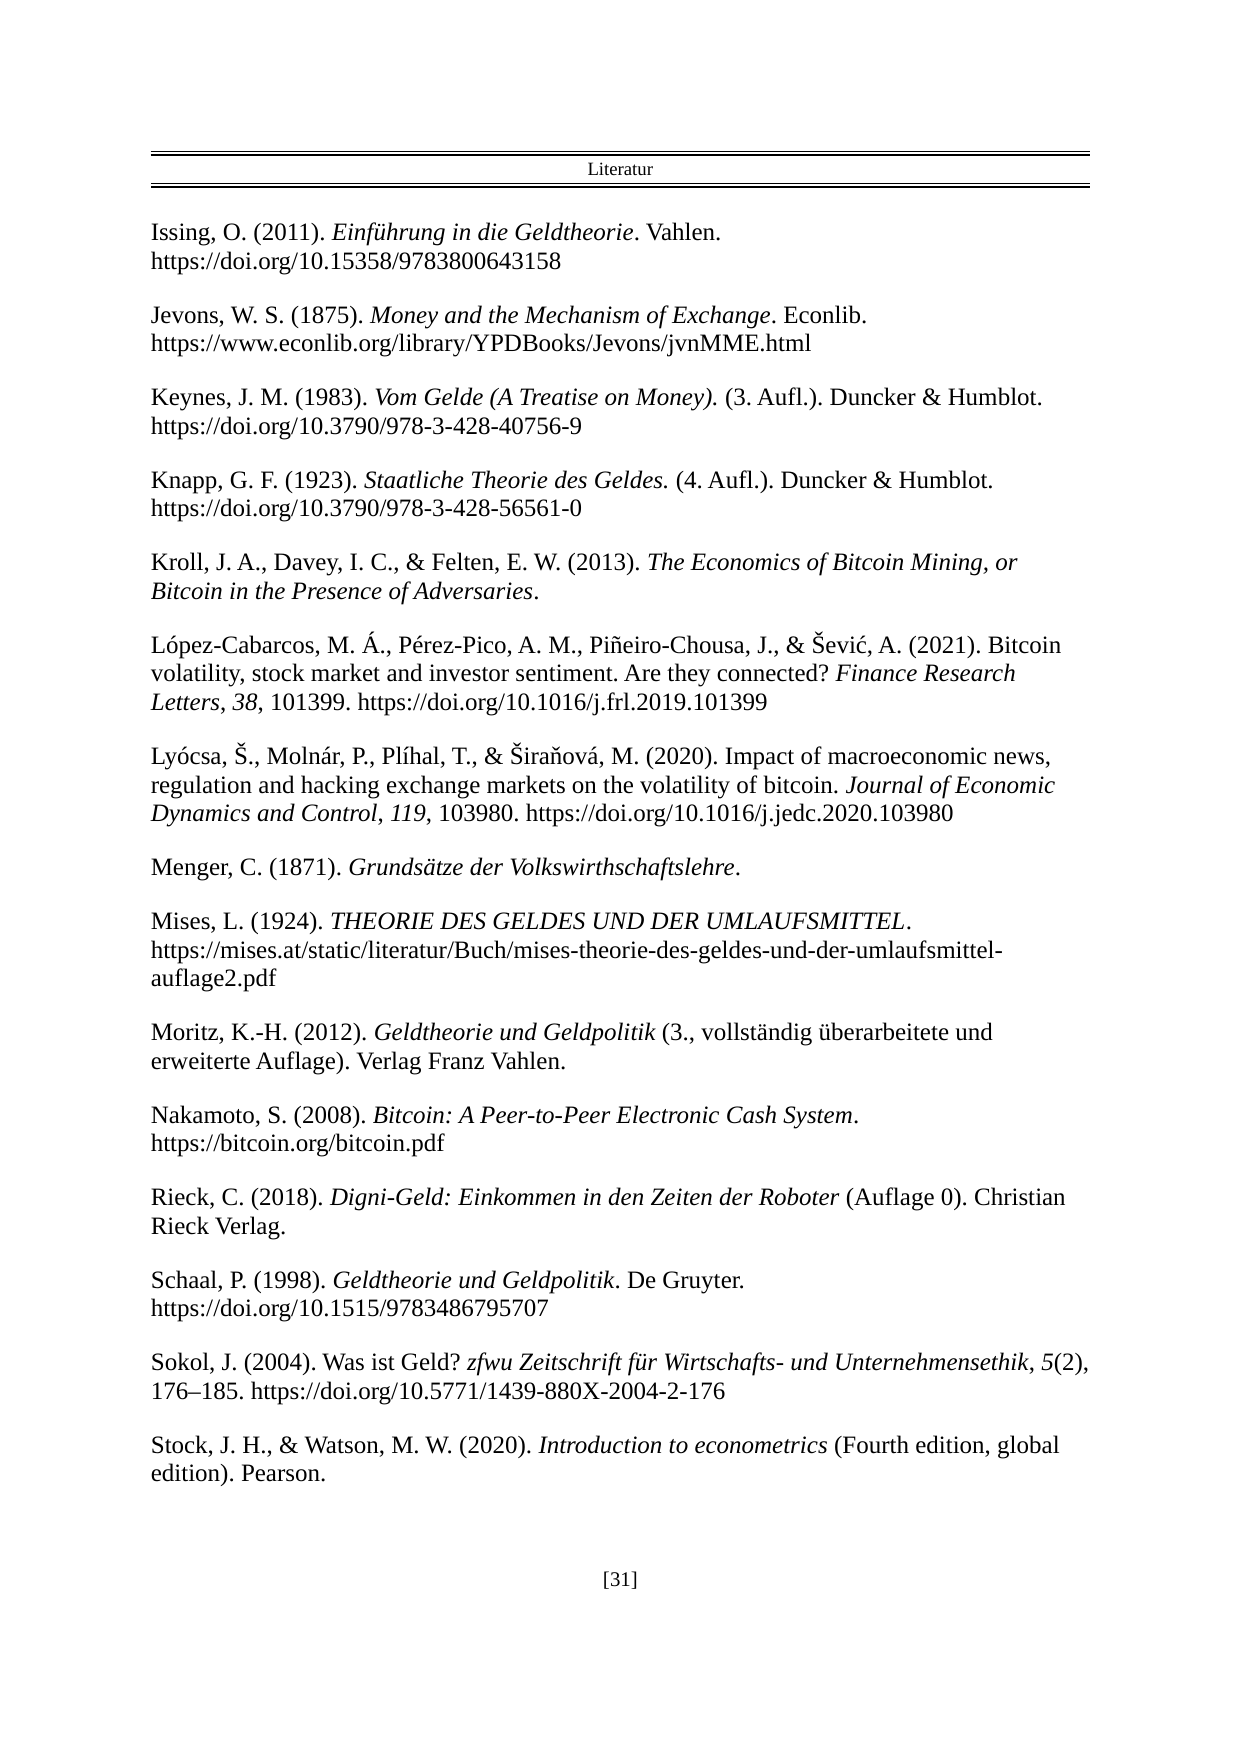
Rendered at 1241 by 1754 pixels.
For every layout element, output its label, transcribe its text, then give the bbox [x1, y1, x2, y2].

text Stock, J. H., & Watson, M. W. (2020). Introduction to econometrics (Fourth edition, global edition). Pearson. [151, 1430, 1090, 1487]
text Schaal, P. (1998). Geldtheorie und Geldpolitik. De Gruyter. https://doi.org/10.1515/9783486795707 [151, 1265, 1090, 1322]
text Rieck, C. (2018). Digni-Geld: Einkommen in den Zeiten der Roboter (Auflage 0). Christian Rieck Verlag. [151, 1182, 1090, 1240]
text Keynes, J. M. (1983). Vom Gelde (A Treatise on Money). (3. Aufl.). Duncker & Humblot. https://doi.org/10.3790/978-3-428-40756-9 [151, 382, 1090, 440]
text Moritz, K.-H. (2012). Geldtheorie und Geldpolitik (3., vollständig überarbeitete und erweiterte Auflage). Verlag Franz Vahlen. [151, 1017, 1090, 1075]
text Kroll, J. A., Davey, I. C., & Felten, E. W. (2013). The Economics of Bitcoin Mining, or Bitcoin in the Presence of Adversaries. [151, 547, 1090, 605]
text Menger, C. (1871). Grundsätze der Volkswirthschaftslehre. [151, 852, 1090, 881]
text Mises, L. (1924). THEORIE DES GELDES UND DER UMLAUFSMITTEL. https://mises.at/static/literatur/Buch/mises-theorie-des-geldes-und-der-umlaufsmittel-auflage2.pdf [151, 906, 1090, 992]
text Jevons, W. S. (1875). Money and the Mechanism of Exchange. Econlib. https://www.econlib.org/library/YPDBooks/Jevons/jvnMME.html [151, 300, 1090, 357]
text Nakamoto, S. (2008). Bitcoin: A Peer-to-Peer Electronic Cash System. https://bitcoin.org/bitcoin.pdf [151, 1100, 1090, 1157]
text Sokol, J. (2004). Was ist Geld? zfwu Zeitschrift für Wirtschafts- und Unternehmensethik, 5(2), 176–185. https://doi.org/10.5771/1439-880X-2004-2-176 [151, 1347, 1090, 1405]
text Lyócsa, Š., Molnár, P., Plíhal, T., & Širaňová, M. (2020). Impact of macroeconomic news, regulation and hacking exchange markets on the volatility of bitcoin. Journal of Economic Dynamics and Control, 119, 103980. https://doi.org/10.1016/j.jedc.2020.103980 [151, 741, 1090, 827]
text López-Cabarcos, M. Á., Pérez-Pico, A. M., Piñeiro-Chousa, J., & Šević, A. (2021). Bitcoin volatility, stock market and investor sentiment. Are they connected? Finance Research Letters, 38, 101399. https://doi.org/10.1016/j.frl.2019.101399 [151, 630, 1090, 716]
text Issing, O. (2011). Einführung in die Geldtheorie. Vahlen. https://doi.org/10.15358/9783800643158 [151, 217, 1090, 275]
text Knapp, G. F. (1923). Staatliche Theorie des Geldes. (4. Aufl.). Duncker & Humblot. https://doi.org/10.3790/978-3-428-56561-0 [151, 465, 1090, 522]
